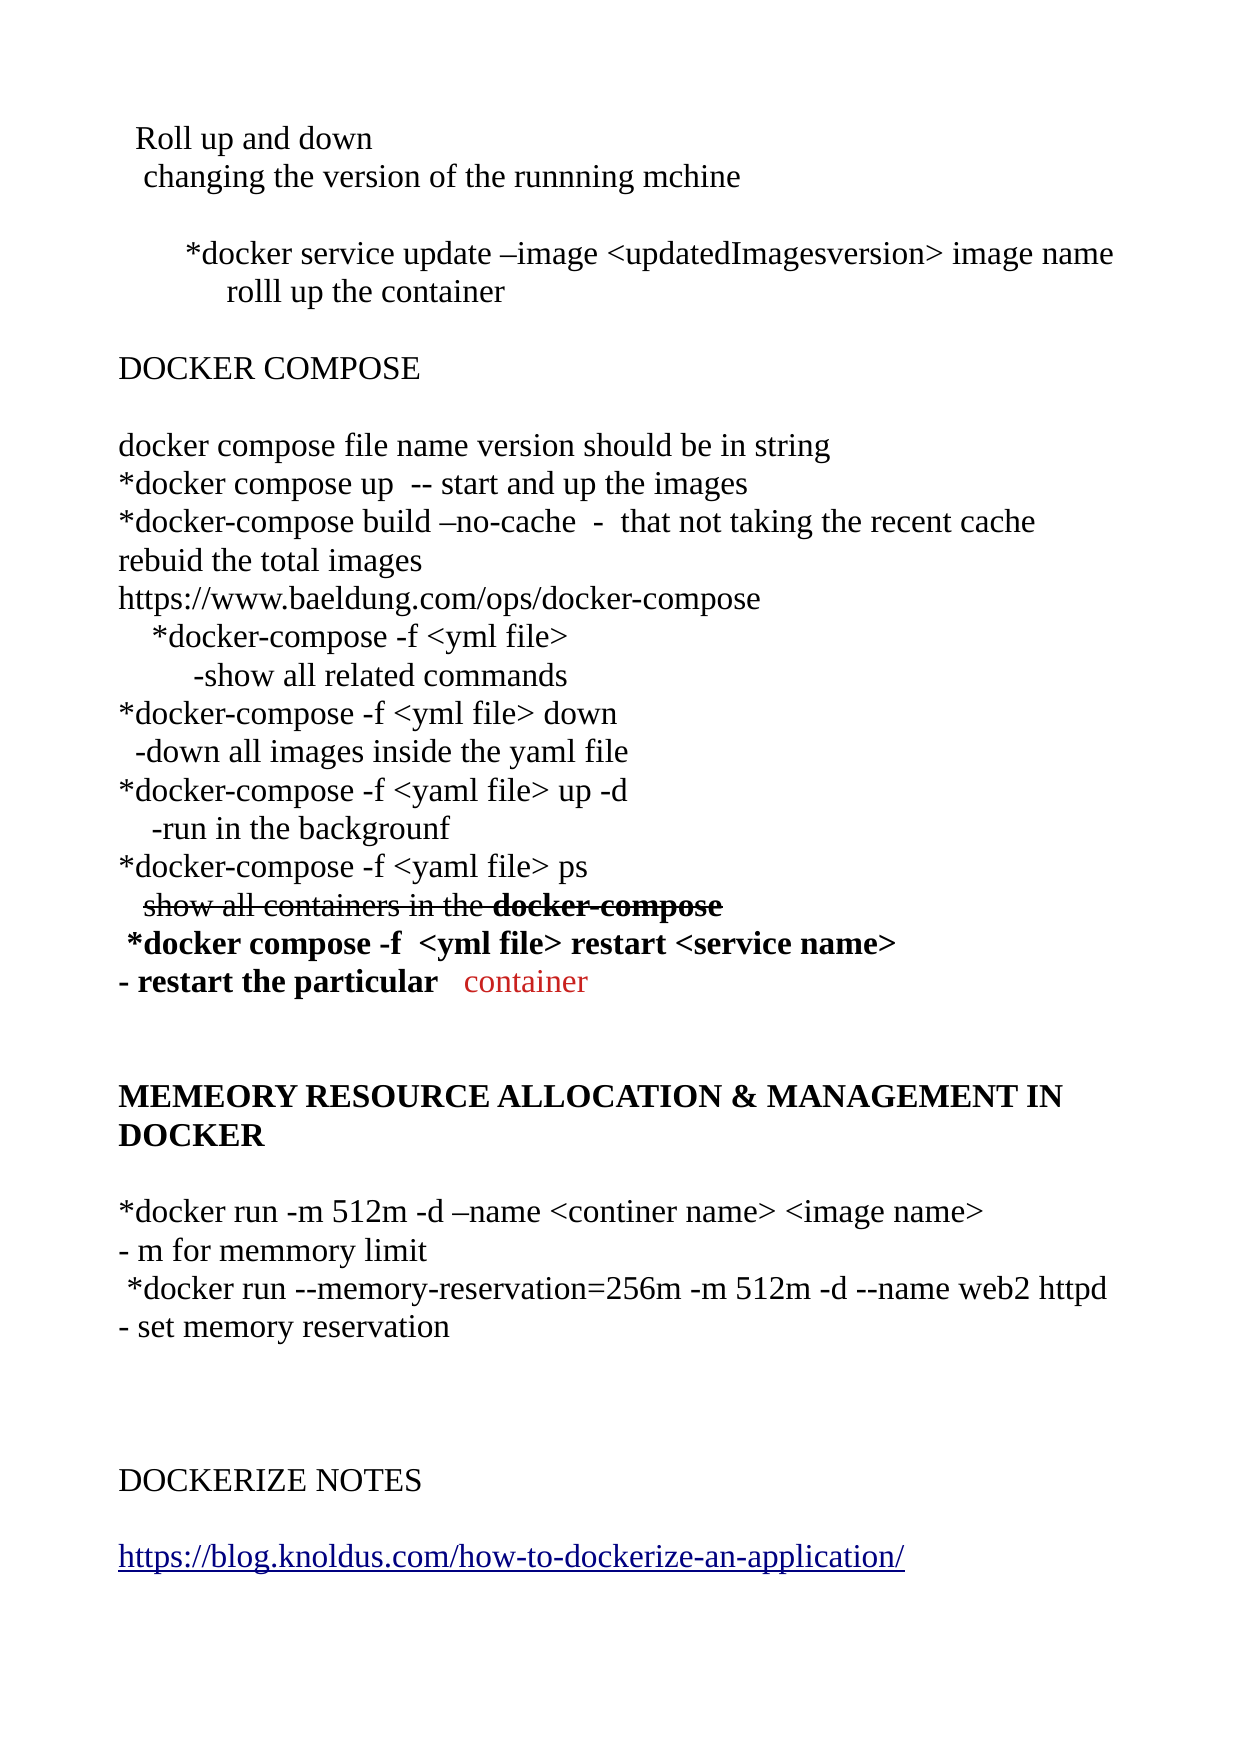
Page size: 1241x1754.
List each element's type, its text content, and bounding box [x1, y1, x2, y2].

text DOCKER COMPOSE [118, 348, 1122, 386]
text *docker-compose -f <yaml file> ps [118, 846, 1122, 885]
text *docker run -m 512m -d –name <continer name> <image name> [118, 1191, 1122, 1230]
text *docker run --memory-reservation=256m -m 512m -d --name web2 httpd [118, 1268, 1122, 1306]
text -down all images inside the yaml file [118, 731, 1122, 770]
text https://blog.knoldus.com/how-to-dockerize-an-application/ [118, 1536, 1122, 1575]
text -run in the backgrounf [118, 808, 1122, 846]
text changing the version of the runnning mchine [118, 156, 1122, 195]
text docker compose file name version should be in string [118, 425, 1122, 463]
text *docker compose -f <yml file> restart <service name> [118, 923, 1122, 961]
text https://www.baeldung.com/ops/docker-compose [118, 578, 1122, 616]
text - set memory reservation [118, 1306, 1122, 1345]
text *docker-compose -f <yaml file> up -d [118, 770, 1122, 808]
text - restart the particular container [118, 961, 1122, 1000]
text DOCKERIZE NOTES [118, 1460, 1122, 1498]
text Roll up and down [118, 118, 1122, 156]
text *docker-compose -f <yml file> down [118, 693, 1122, 731]
text *docker service update –image <updatedImagesversion> image name [118, 233, 1122, 271]
text show all containers in the docker-compose [118, 885, 1122, 923]
text *docker-compose -f <yml file> [118, 616, 1122, 655]
text MEMEORY RESOURCE ALLOCATION & MANAGEMENT IN DOCKER [118, 1076, 1122, 1153]
text rolll up the container [118, 271, 1122, 310]
text -show all related commands [118, 655, 1122, 693]
text *docker-compose build –no-cache - that not taking the recent cache rebuid the total images [118, 501, 1122, 578]
text *docker compose up -- start and up the images [118, 463, 1122, 501]
text - m for memmory limit [118, 1230, 1122, 1268]
